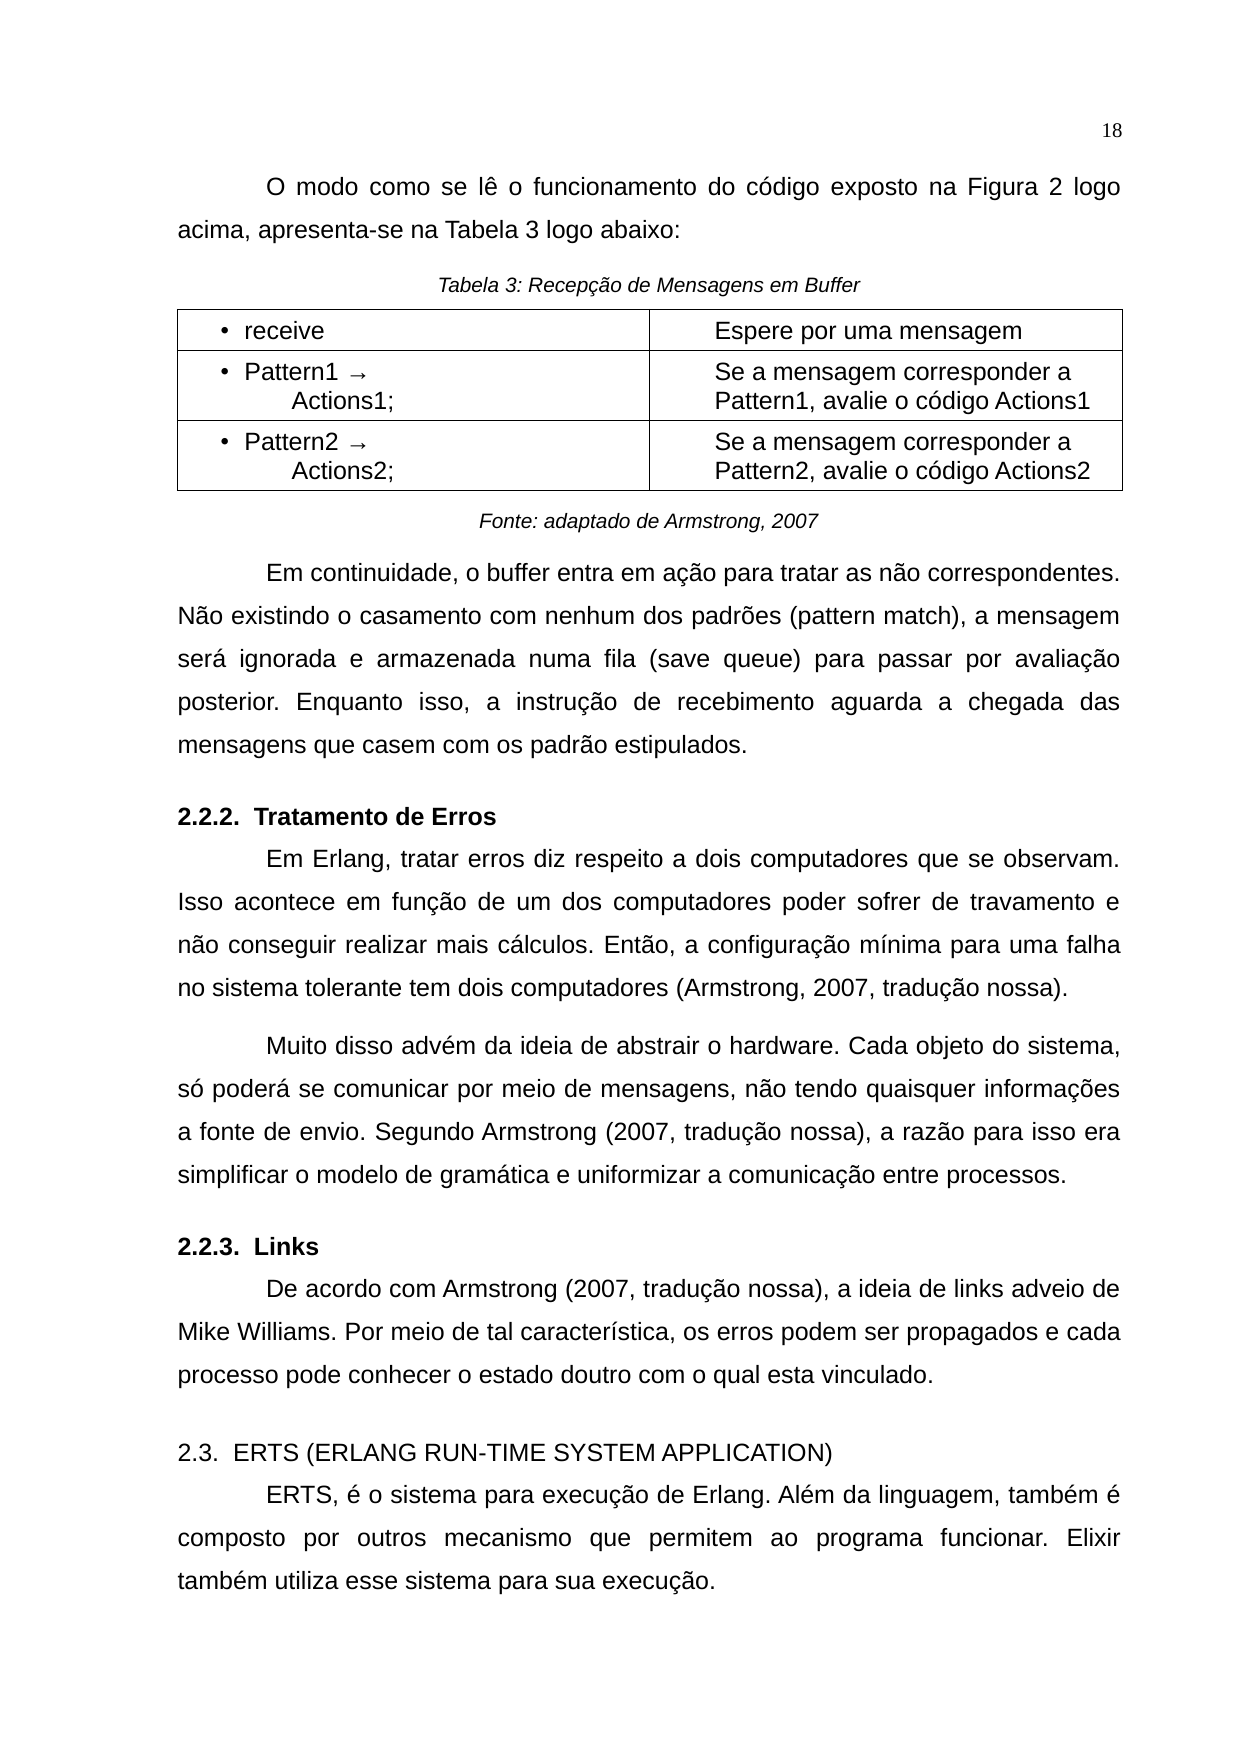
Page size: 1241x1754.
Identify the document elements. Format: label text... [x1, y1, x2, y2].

table_cell Se a mensagem corresponder a Pattern2, avalie o código Actions2 [650, 421, 1122, 490]
table_cell Pattern2 → Actions2; [178, 421, 649, 490]
table_cell Se a mensagem corresponder a Pattern1, avalie o código Actions1 [650, 351, 1122, 420]
subtitle ERTS (Erlang Run-Time System Application) [177, 1438, 1122, 1467]
table_cell Pattern1 → Actions1; [178, 351, 649, 420]
text O modo como se lê o funcionamento do código exposto na Figura 2 logo acima, apresenta-se na Tabela 3 logo abaixo: [177, 172, 1122, 243]
subtitle Links [177, 1232, 1122, 1261]
text Em Erlang, tratar erros diz respeito a dois computadores que se observam. Isso acontece em função de um dos computadores poder sofrer de travamento e não conseguir realizar mais cálculos. Então, a configuração mínima para uma falha no sistema tolerante tem dois computadores (Armstrong, 2007, tradução nossa). [177, 843, 1122, 1002]
text Em continuidade, o buffer entra em ação para tratar as não correspondentes. Não existindo o casamento com nenhum dos padrões (pattern match), a mensagem será ignorada e armazenada numa fila (save queue) para passar por avaliação posterior. Enquanto isso, a instrução de recebimento aguarda a chegada das mensagens que casem com os padrão estipulados. [177, 557, 1122, 759]
text De acordo com Armstrong (2007, tradução nossa), a ideia de links adveio de Mike Williams. Por meio de tal característica, os erros podem ser propagados e cada processo pode conhecer o estado doutro com o qual esta vinculado. [177, 1273, 1122, 1388]
text Muito disso advém da ideia de abstrair o hardware. Cada objeto do sistema, só poderá se comunicar por meio de mensagens, não tendo quaisquer informações a fonte de envio. Segundo Armstrong (2007, tradução nossa), a razão para isso era simplificar o modelo de gramática e uniformizar a comunicação entre processos. [177, 1031, 1122, 1189]
text Fonte: adaptado de Armstrong, 2007 [177, 509, 1122, 533]
text Tabela 3: Recepção de Mensagens em Buffer [177, 272, 1122, 296]
table_header Espere por uma mensagem [650, 310, 1122, 350]
subtitle Tratamento de Erros [177, 802, 1122, 831]
table_header receive [178, 310, 649, 350]
text ERTS, é o sistema para execução de Erlang. Além da linguagem, também é composto por outros mecanismo que permitem ao programa funcionar. Elixir também utiliza esse sistema para sua execução. [177, 1479, 1122, 1594]
